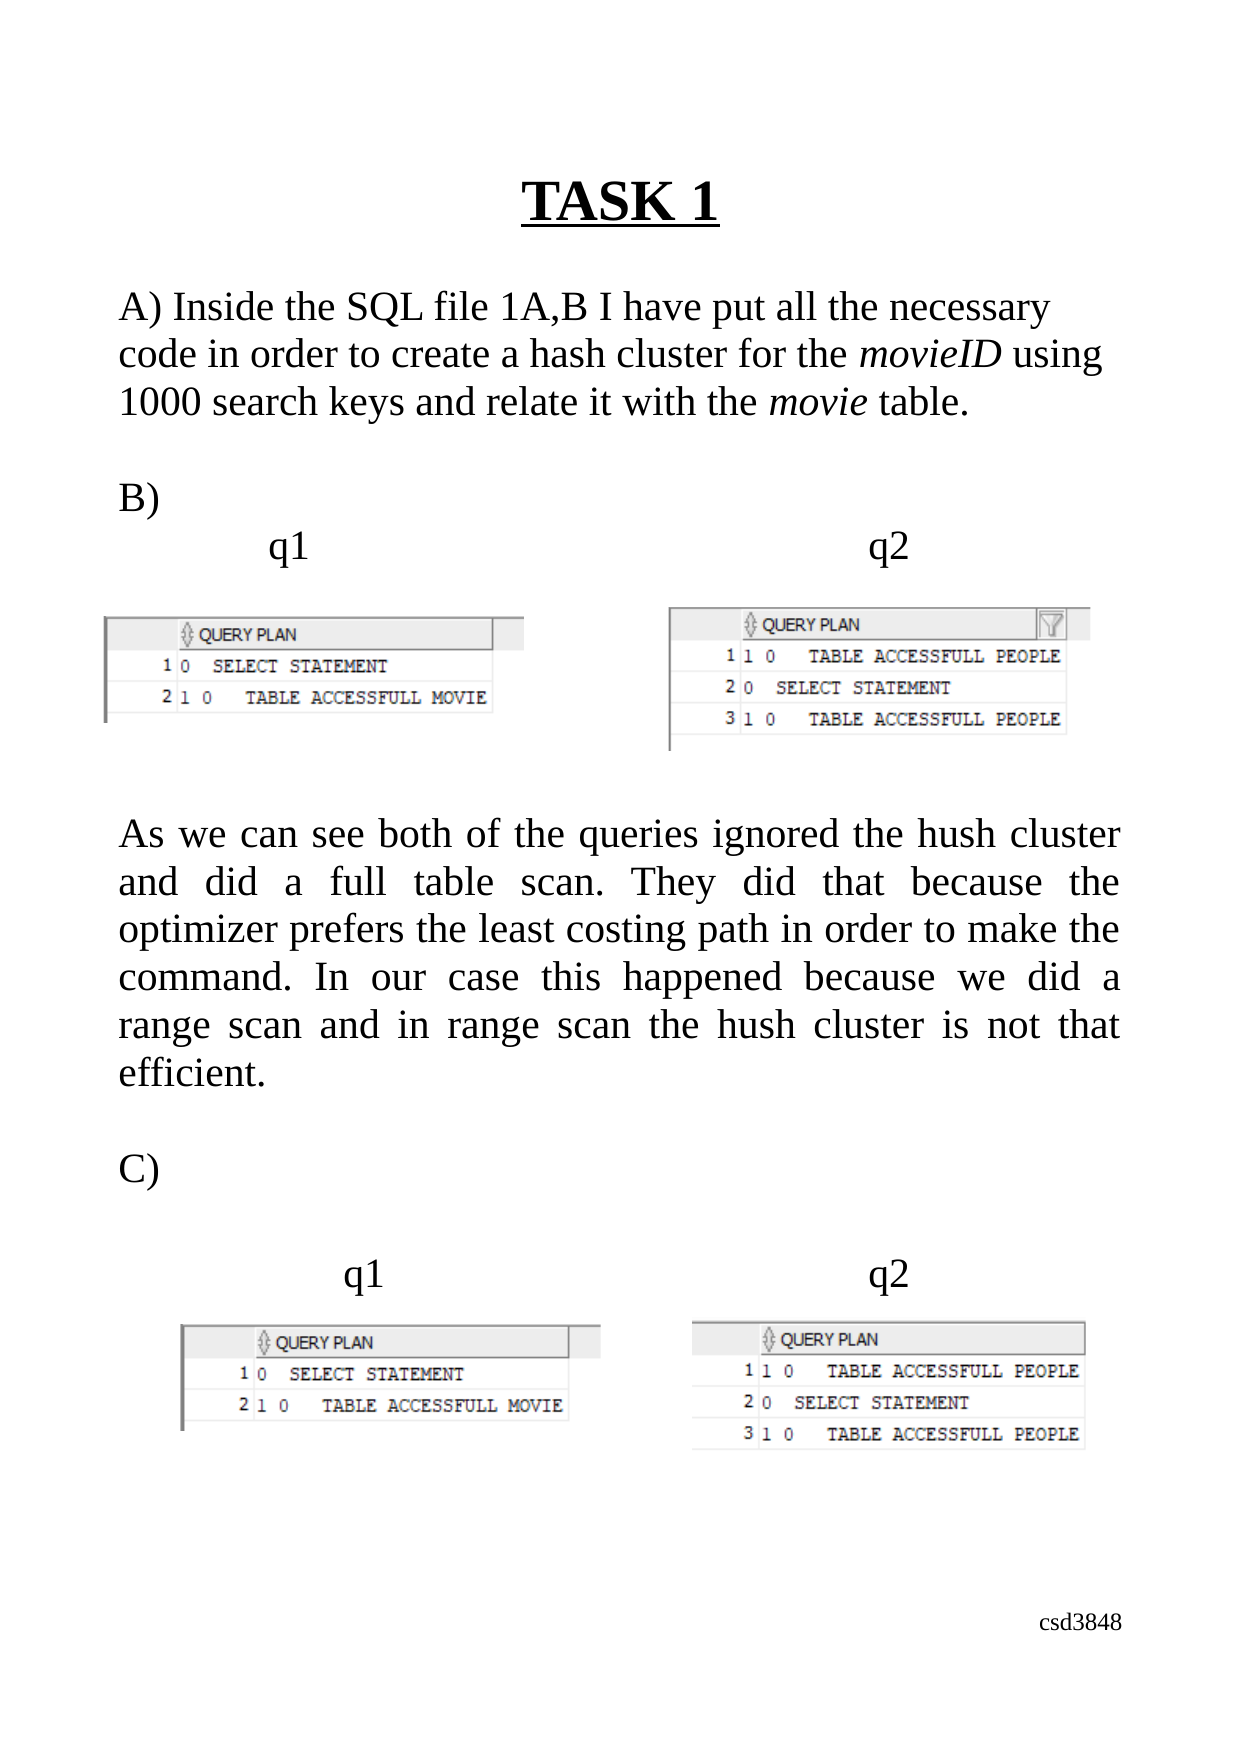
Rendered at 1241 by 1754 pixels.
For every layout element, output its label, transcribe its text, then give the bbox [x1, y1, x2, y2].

text A) Inside the SQL file 1A,B I have put all the necessary code in order to create a hash cluster for the movieID using 1000 search keys and relate it with the movie table. [118, 281, 1122, 425]
text TASK 1 [118, 166, 1122, 233]
picture [668, 607, 1091, 751]
picture [180, 1324, 601, 1431]
text As we can see both of the queries ignored the hush cluster and did a full table scan. They did that because the optimizer prefers the least costing path in order to make the command. In our case this happened because we did a range scan and in range scan the hush cluster is not that efficient. [118, 808, 1122, 1096]
text C) [118, 1143, 1122, 1191]
text B) [118, 473, 1122, 521]
text q1 q2 [118, 1248, 1122, 1296]
picture [692, 1317, 1086, 1455]
text q1 q2 [118, 521, 1122, 568]
picture [103, 616, 524, 723]
